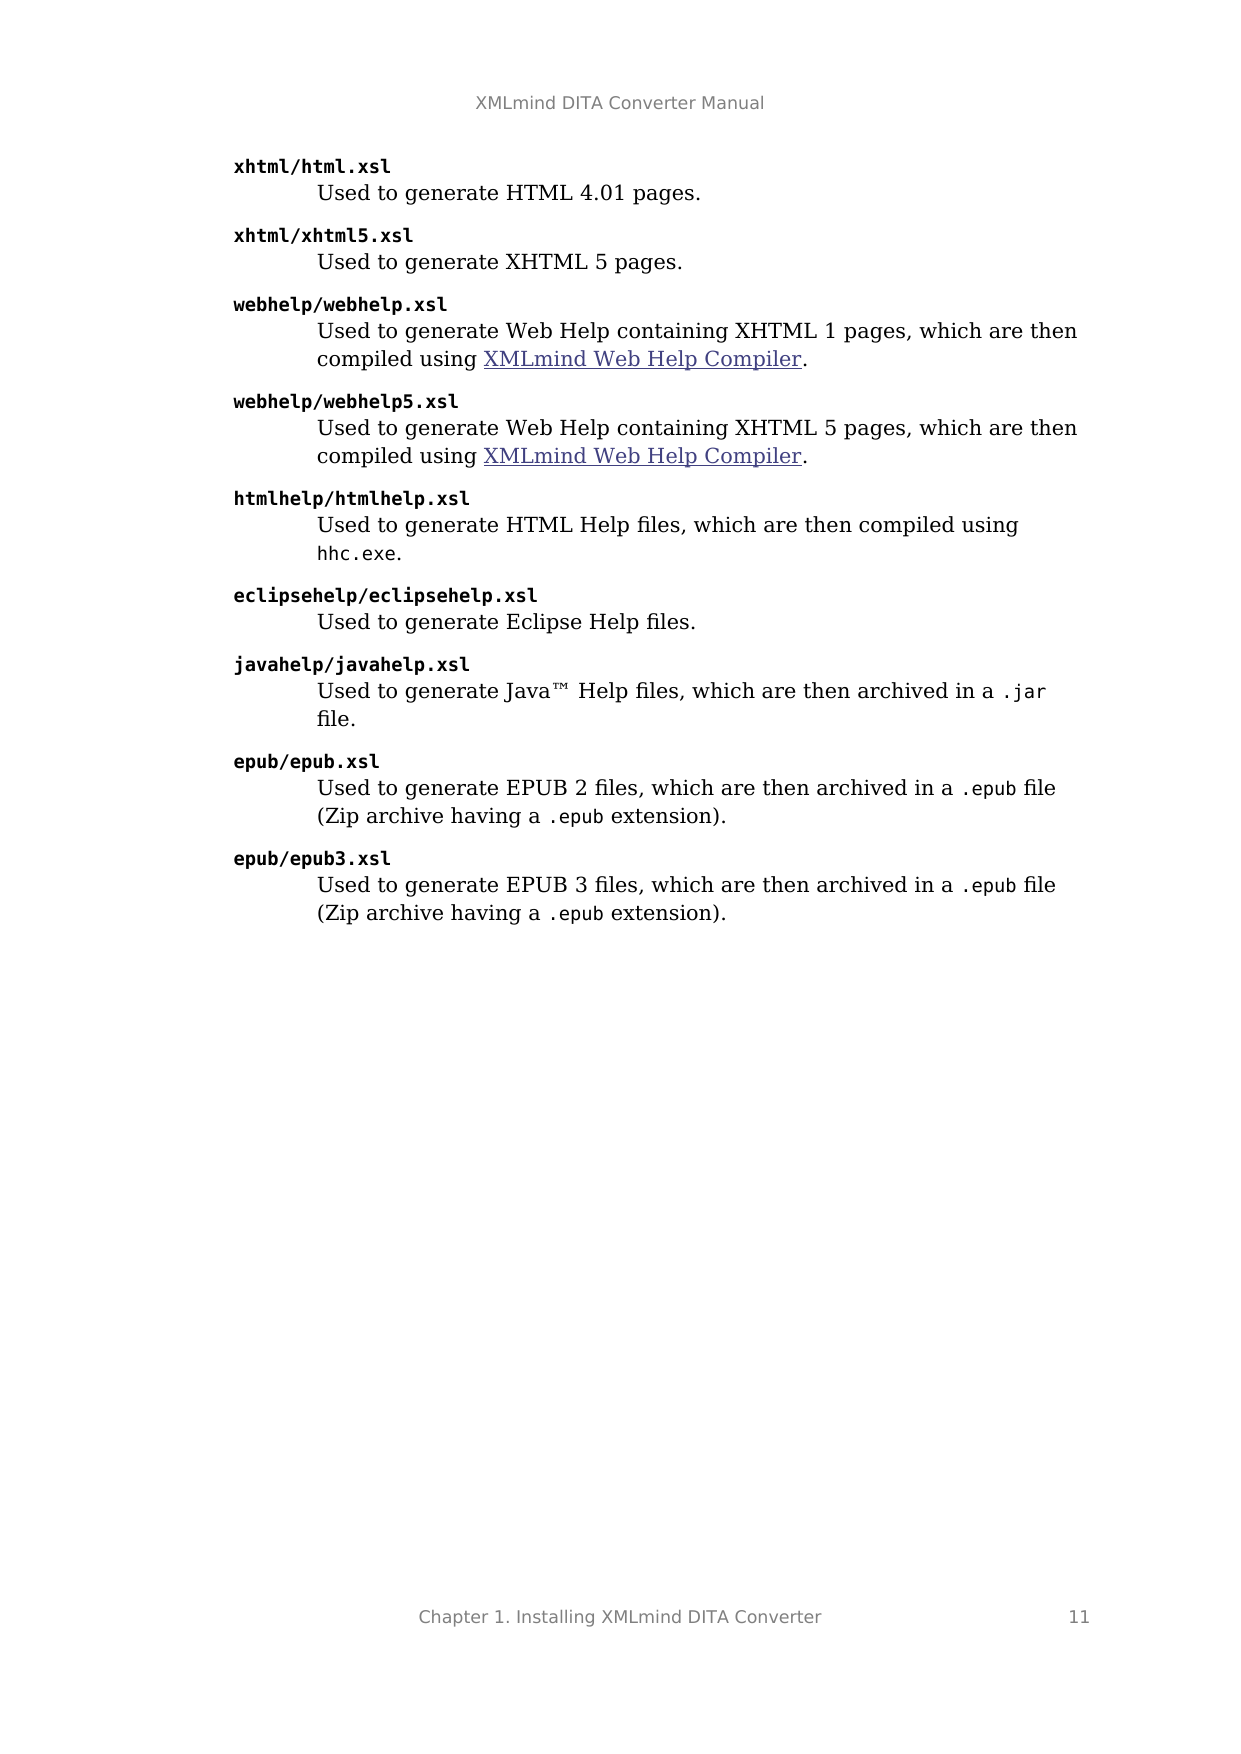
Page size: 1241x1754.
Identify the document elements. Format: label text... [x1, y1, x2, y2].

text Used to generate HTML 4.01 pages. [317, 178, 1090, 205]
text xhtml/html.xsl [233, 150, 1090, 178]
text Used to generate HTML Help files, which are then compiled using hhc.exe. [317, 510, 1090, 565]
text javahelp/javahelp.xsl [233, 648, 1090, 676]
text htmlhelp/htmlhelp.xsl [233, 482, 1090, 510]
text xhtml/xhtml5.xsl [233, 219, 1090, 247]
text Used to generate EPUB 3 files, which are then archived in a .epub file (Zip archive having a .epub extension). [317, 869, 1090, 925]
text Used to generate Web Help containing XHTML 1 pages, which are then compiled using XMLmind Web Help Compiler. [317, 316, 1090, 371]
text eclipsehelp/eclipsehelp.xsl [233, 579, 1090, 607]
text Used to generate Java™ Help files, which are then archived in a .jar file. [317, 676, 1090, 731]
text Used to generate EPUB 2 files, which are then archived in a .epub file (Zip archive having a .epub extension). [317, 773, 1090, 828]
text epub/epub3.xsl [233, 842, 1090, 869]
text webhelp/webhelp.xsl [233, 288, 1090, 316]
text Used to generate XHTML 5 pages. [317, 247, 1090, 274]
text Used to generate Eclipse Help files. [317, 607, 1090, 634]
text epub/epub.xsl [233, 745, 1090, 773]
text webhelp/webhelp5.xsl [233, 385, 1090, 413]
text Used to generate Web Help containing XHTML 5 pages, which are then compiled using XMLmind Web Help Compiler. [317, 413, 1090, 468]
